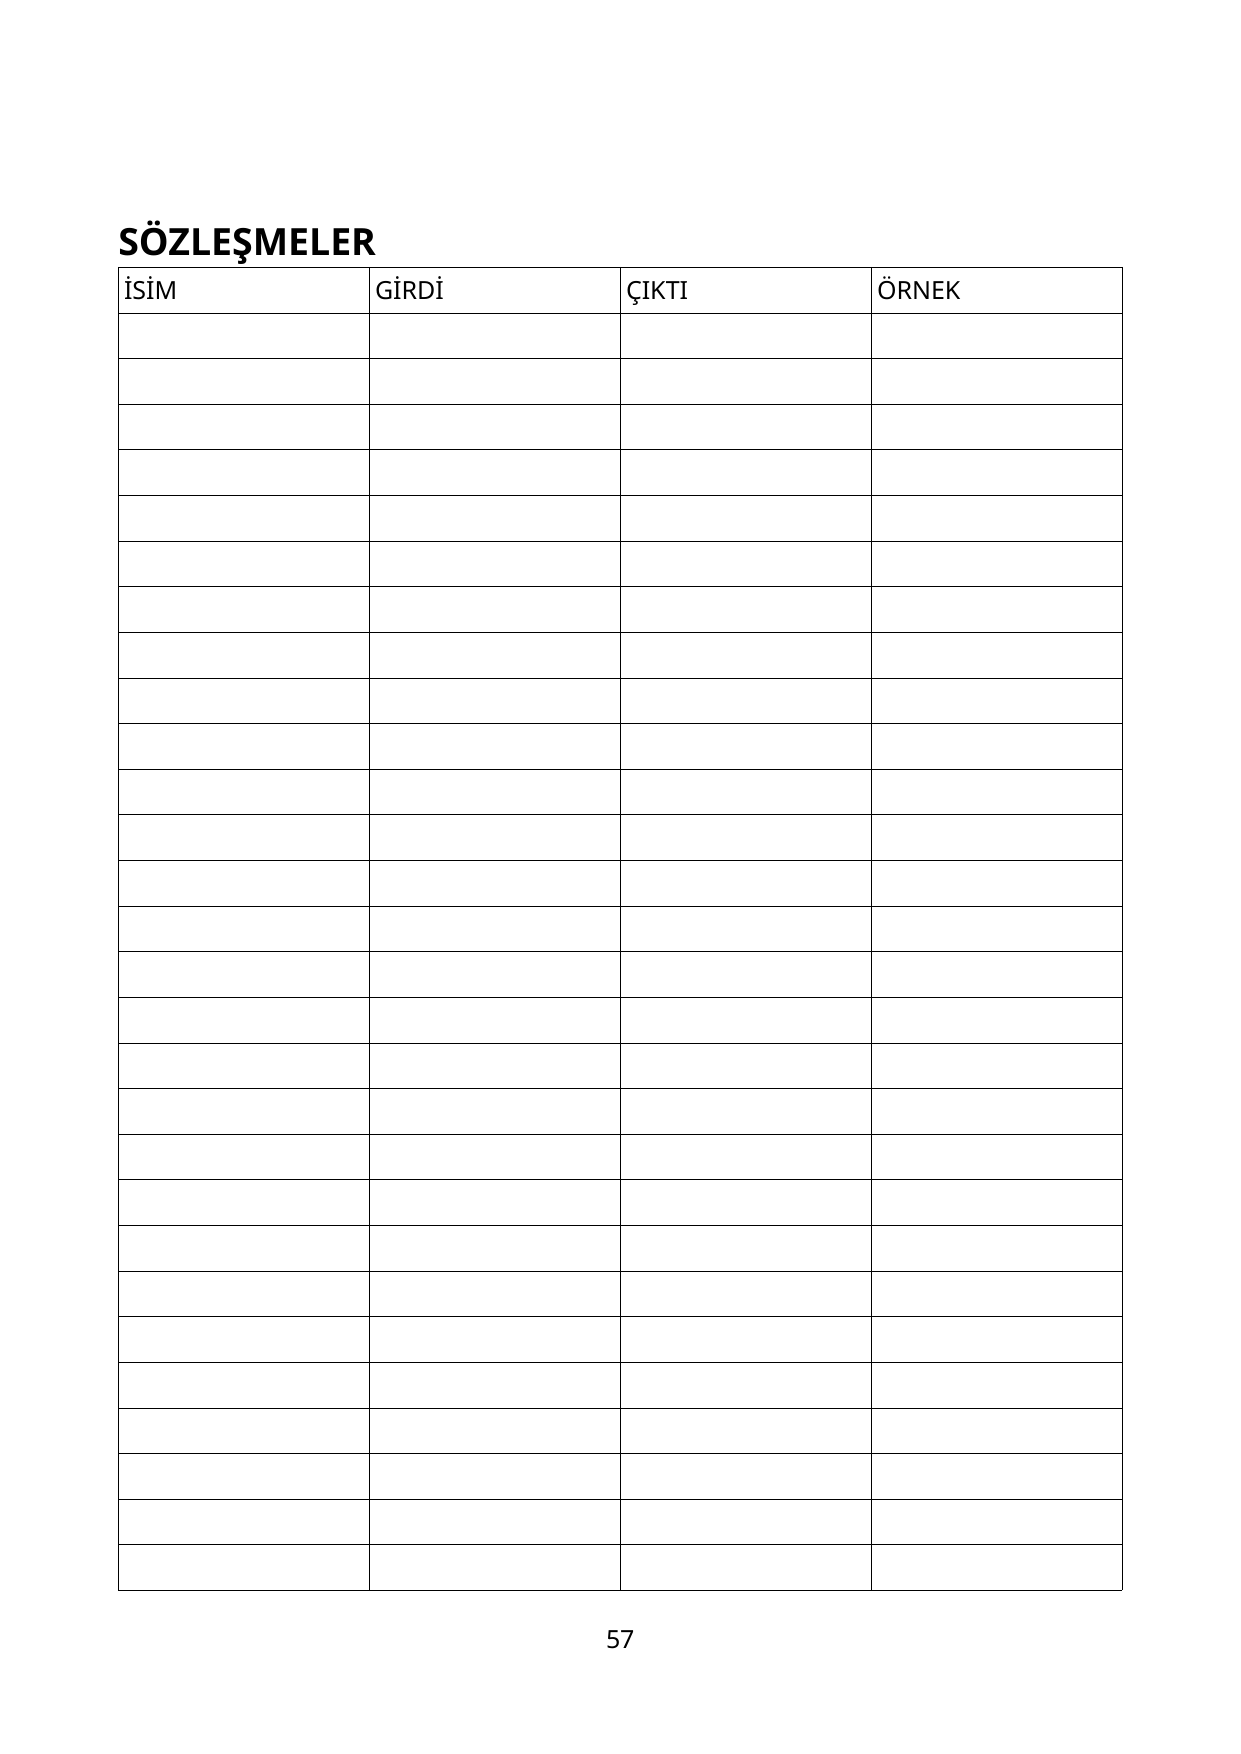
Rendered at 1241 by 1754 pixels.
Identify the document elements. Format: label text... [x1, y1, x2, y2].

table_cell [872, 359, 1122, 404]
table_header ÖRNEK [872, 268, 1122, 312]
table_cell [872, 1500, 1122, 1544]
table_cell [621, 952, 871, 997]
table_cell [621, 496, 871, 541]
table_cell [872, 815, 1122, 860]
table_cell [872, 1180, 1122, 1225]
table_cell [119, 861, 369, 906]
table_header GİRDİ [370, 268, 620, 312]
table_cell [621, 1454, 871, 1499]
table_cell [119, 998, 369, 1042]
table_cell [621, 1226, 871, 1271]
table_cell [872, 314, 1122, 358]
table_header İSİM [119, 268, 369, 312]
table_cell [621, 1044, 871, 1088]
table_cell [872, 1317, 1122, 1362]
table_cell [370, 359, 620, 404]
table_cell [621, 1409, 871, 1453]
table_cell [119, 1363, 369, 1407]
table_cell [119, 633, 369, 677]
table_cell [370, 815, 620, 860]
table_cell [872, 405, 1122, 449]
table_cell [872, 1272, 1122, 1316]
table_cell [370, 1044, 620, 1088]
table_cell [370, 1545, 620, 1590]
table_cell [370, 770, 620, 814]
table_cell [370, 1363, 620, 1407]
table_cell [872, 1089, 1122, 1134]
table_cell [370, 542, 620, 586]
table_cell [872, 1545, 1122, 1590]
table_cell [119, 1135, 369, 1179]
table_cell [119, 1454, 369, 1499]
table_cell [370, 1180, 620, 1225]
table_cell [621, 1089, 871, 1134]
table_cell [119, 1044, 369, 1088]
table_cell [621, 359, 871, 404]
table_cell [621, 1500, 871, 1544]
table_cell [119, 679, 369, 723]
table_cell [119, 1089, 369, 1134]
table_cell [370, 907, 620, 951]
table_cell [621, 633, 871, 677]
table_cell [119, 1317, 369, 1362]
table_cell [119, 542, 369, 586]
table_cell [119, 1180, 369, 1225]
table_cell [370, 1500, 620, 1544]
table_cell [621, 815, 871, 860]
table_cell [370, 679, 620, 723]
table_cell [119, 1272, 369, 1316]
table_cell [119, 450, 369, 495]
table_cell [872, 542, 1122, 586]
table_cell [872, 1044, 1122, 1088]
table_cell [370, 1089, 620, 1134]
table_cell [370, 314, 620, 358]
table_cell [370, 587, 620, 632]
table_cell [872, 724, 1122, 769]
table_cell [370, 1409, 620, 1453]
table_cell [872, 998, 1122, 1042]
table_cell [872, 907, 1122, 951]
table_cell [119, 496, 369, 541]
table_cell [621, 679, 871, 723]
table_cell [119, 1226, 369, 1271]
table_cell [872, 679, 1122, 723]
table_cell [621, 1545, 871, 1590]
table_cell [621, 907, 871, 951]
table_cell [621, 1317, 871, 1362]
table_cell [370, 1135, 620, 1179]
table_cell [621, 405, 871, 449]
table_cell [119, 1500, 369, 1544]
table_cell [370, 450, 620, 495]
table_cell [872, 1454, 1122, 1499]
table_cell [621, 314, 871, 358]
table_cell [621, 1272, 871, 1316]
table_cell [872, 1226, 1122, 1271]
table_cell [119, 724, 369, 769]
table_cell [872, 770, 1122, 814]
table_cell [370, 496, 620, 541]
table_cell [872, 1363, 1122, 1407]
table_cell [370, 1317, 620, 1362]
table_cell [621, 998, 871, 1042]
table_cell [119, 314, 369, 358]
table_cell [872, 587, 1122, 632]
table_cell [872, 1409, 1122, 1453]
table_cell [370, 1226, 620, 1271]
table_cell [119, 405, 369, 449]
table_cell [370, 1272, 620, 1316]
table_cell [872, 633, 1122, 677]
table_cell [119, 1409, 369, 1453]
table_cell [872, 952, 1122, 997]
table_cell [872, 861, 1122, 906]
table_cell [370, 724, 620, 769]
table_cell [872, 496, 1122, 541]
table_cell [370, 633, 620, 677]
table_cell [119, 587, 369, 632]
table_cell [370, 405, 620, 449]
table_cell [119, 770, 369, 814]
table_cell [621, 1363, 871, 1407]
table_cell [119, 907, 369, 951]
table_cell [621, 770, 871, 814]
table_cell [872, 1135, 1122, 1179]
table_cell [621, 587, 871, 632]
table_cell [370, 1454, 620, 1499]
table_cell [621, 1180, 871, 1225]
table_cell [119, 1545, 369, 1590]
table_cell [621, 450, 871, 495]
table_cell [872, 450, 1122, 495]
table_cell [119, 815, 369, 860]
text SÖZLEŞMELER [118, 216, 1122, 267]
table_cell [621, 724, 871, 769]
table_cell [621, 861, 871, 906]
table_header ÇIKTI [621, 268, 871, 312]
table_cell [621, 542, 871, 586]
table_cell [621, 1135, 871, 1179]
table_cell [370, 952, 620, 997]
table_cell [370, 998, 620, 1042]
table_cell [119, 359, 369, 404]
table_cell [119, 952, 369, 997]
table_cell [370, 861, 620, 906]
